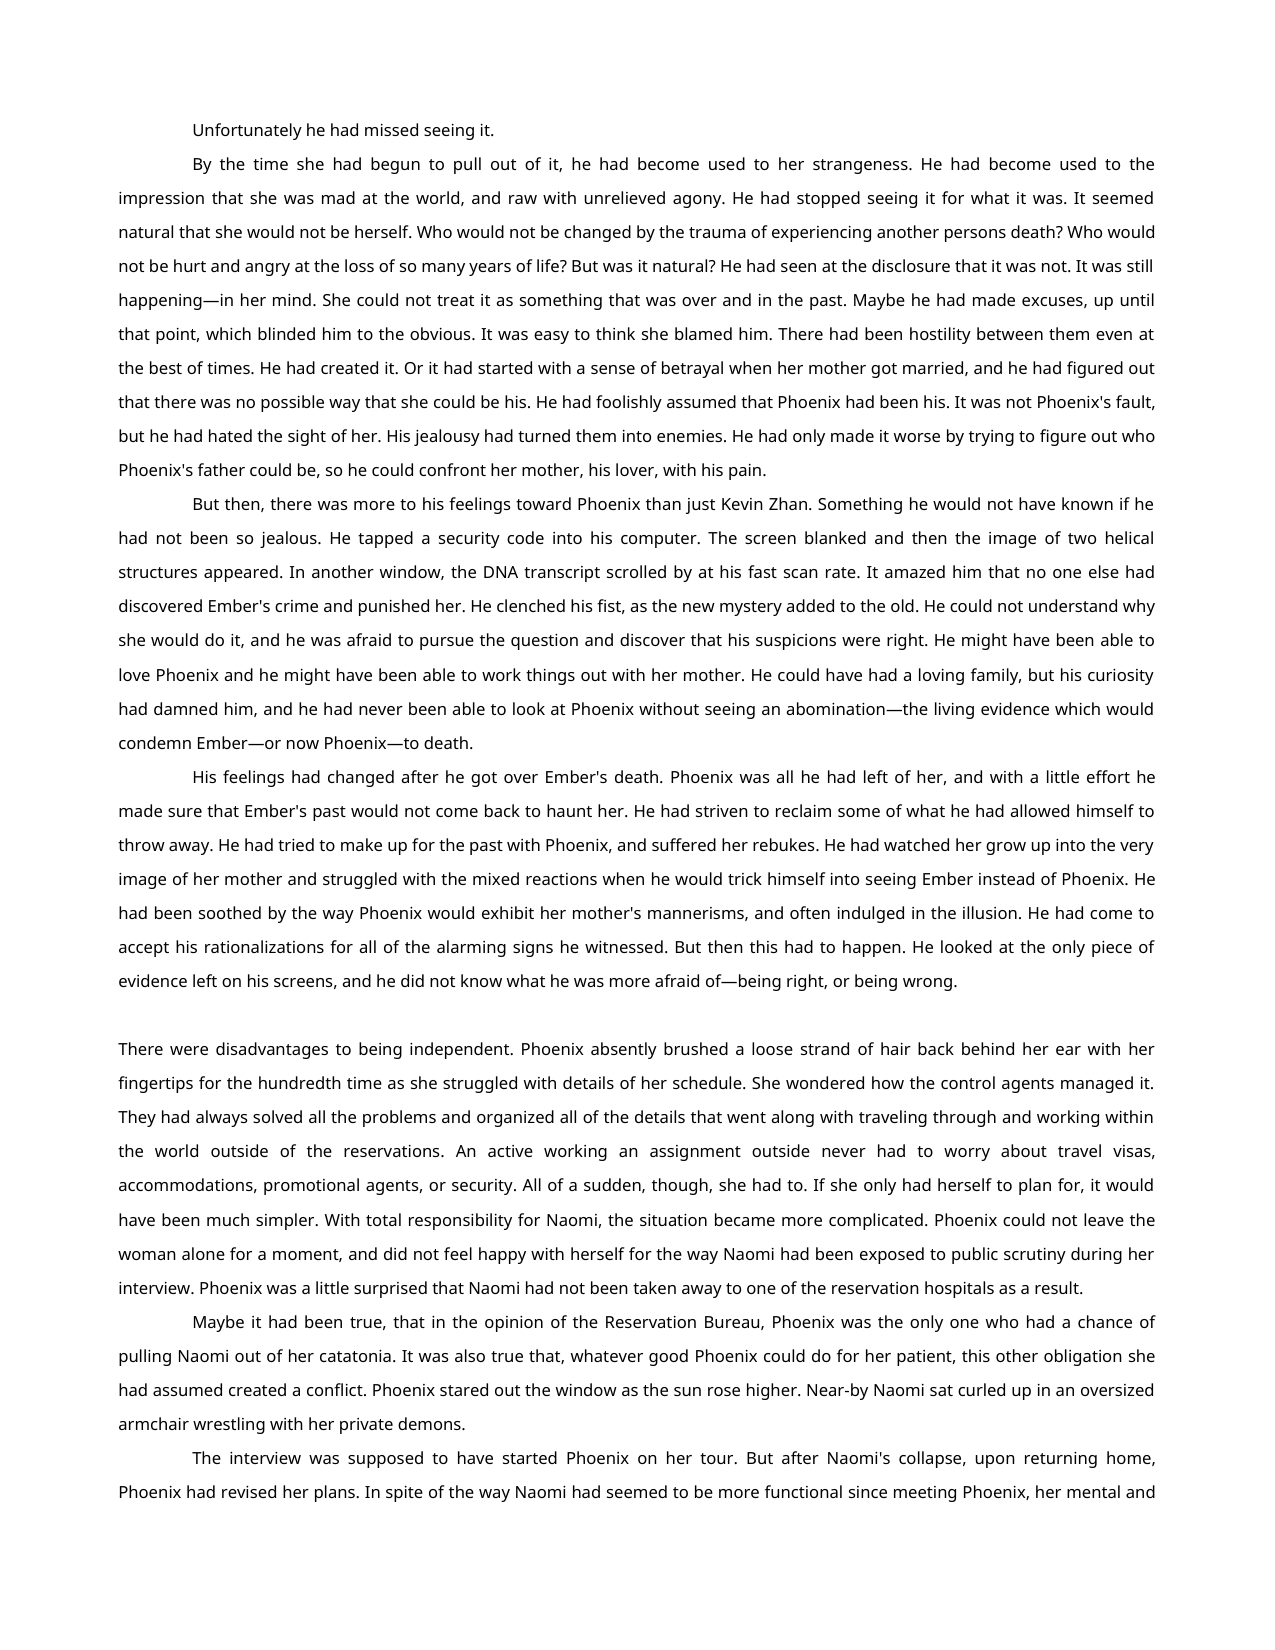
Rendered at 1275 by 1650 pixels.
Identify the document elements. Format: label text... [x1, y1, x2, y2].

text The interview was supposed to have started Phoenix on her tour. But after Naomi's collapse, upon returning home, Phoenix had revised her plans. In spite of the way Naomi had seemed to be more functional since meeting Phoenix, her mental and [118, 1447, 1157, 1503]
text By the time she had begun to pull out of it, he had become used to her strangeness. He had become used to the impression that she was mad at the world, and raw with unrelieved agony. He had stopped seeing it for what it was. It seemed natural that she would not be herself. Who would not be changed by the trauma of experiencing another persons death? Who would not be hurt and angry at the loss of so many years of life? But was it natural? He had seen at the disclosure that it was not. It was still happening—in her mind. She could not treat it as something that was over and in the past. Maybe he had made excuses, up until that point, which blinded him to the obvious. It was easy to think she blamed him. There had been hostility between them even at the best of times. He had created it. Or it had started with a sense of betrayal when her mother got married, and he had figured out that there was no possible way that she could be his. He had foolishly assumed that Phoenix had been his. It was not Phoenix's fault, but he had hated the sight of her. His jealousy had turned them into enemies. He had only made it worse by trying to figure out who Phoenix's father could be, so he could confront her mother, his lover, with his pain. [118, 152, 1157, 481]
text But then, there was more to his feelings toward Phoenix than just Kevin Zhan. Something he would not have known if he had not been so jealous. He tapped a security code into his computer. The screen blanked and then the image of two helical structures appeared. In another window, the DNA transcript scrolled by at his fast scan rate. It amazed him that no one else had discovered Ember's crime and punished her. He clenched his fist, as the new mystery added to the old. He could not understand why she would do it, and he was afraid to pursue the question and discover that his suspicions were right. He might have been able to love Phoenix and he might have been able to work things out with her mother. He could have had a loving family, but his curiosity had damned him, and he had never been able to look at Phoenix without seeing an abomination—the living evidence which would condemn Ember—or now Phoenix—to death. [118, 493, 1157, 754]
text Maybe it had been true, that in the opinion of the Reservation Bureau, Phoenix was the only one who had a chance of pulling Naomi out of her catatonia. It was also true that, whatever good Phoenix could do for her patient, this other obligation she had assumed created a conflict. Phoenix stared out the window as the sun rose higher. Near-by Naomi sat curled up in an oversized armchair wrestling with her private demons. [118, 1310, 1157, 1435]
text There were disadvantages to being independent. Phoenix absently brushed a loose strand of hair back behind her ear with her fingertips for the hundredth time as she struggled with details of her schedule. She wondered how the control agents managed it. They had always solved all the problems and organized all of the details that went along with traveling through and working within the world outside of the reservations. An active working an assignment outside never had to worry about travel visas, accommodations, promotional agents, or security. All of a sudden, though, she had to. If she only had herself to plan for, it would have been much simpler. With total responsibility for Naomi, the situation became more complicated. Phoenix could not leave the woman alone for a moment, and did not feel happy with herself for the way Naomi had been exposed to public scrutiny during her interview. Phoenix was a little surprised that Naomi had not been taken away to one of the reservation hospitals as a result. [118, 1038, 1157, 1299]
text His feelings had changed after he got over Ember's death. Phoenix was all he had left of her, and with a little effort he made sure that Ember's past would not come back to haunt her. He had striven to reclaim some of what he had allowed himself to throw away. He had tried to make up for the past with Phoenix, and suffered her rebukes. He had watched her grow up into the very image of her mother and struggled with the mixed reactions when he would trick himself into seeing Ember instead of Phoenix. He had been soothed by the way Phoenix would exhibit her mother's mannerisms, and often indulged in the illusion. He had come to accept his rationalizations for all of the alarming signs he witnessed. But then this had to happen. He looked at the only piece of evidence left on his screens, and he did not know what he was more afraid of—being right, or being wrong. [118, 765, 1157, 992]
text Unfortunately he had missed seeing it. [118, 118, 1157, 141]
